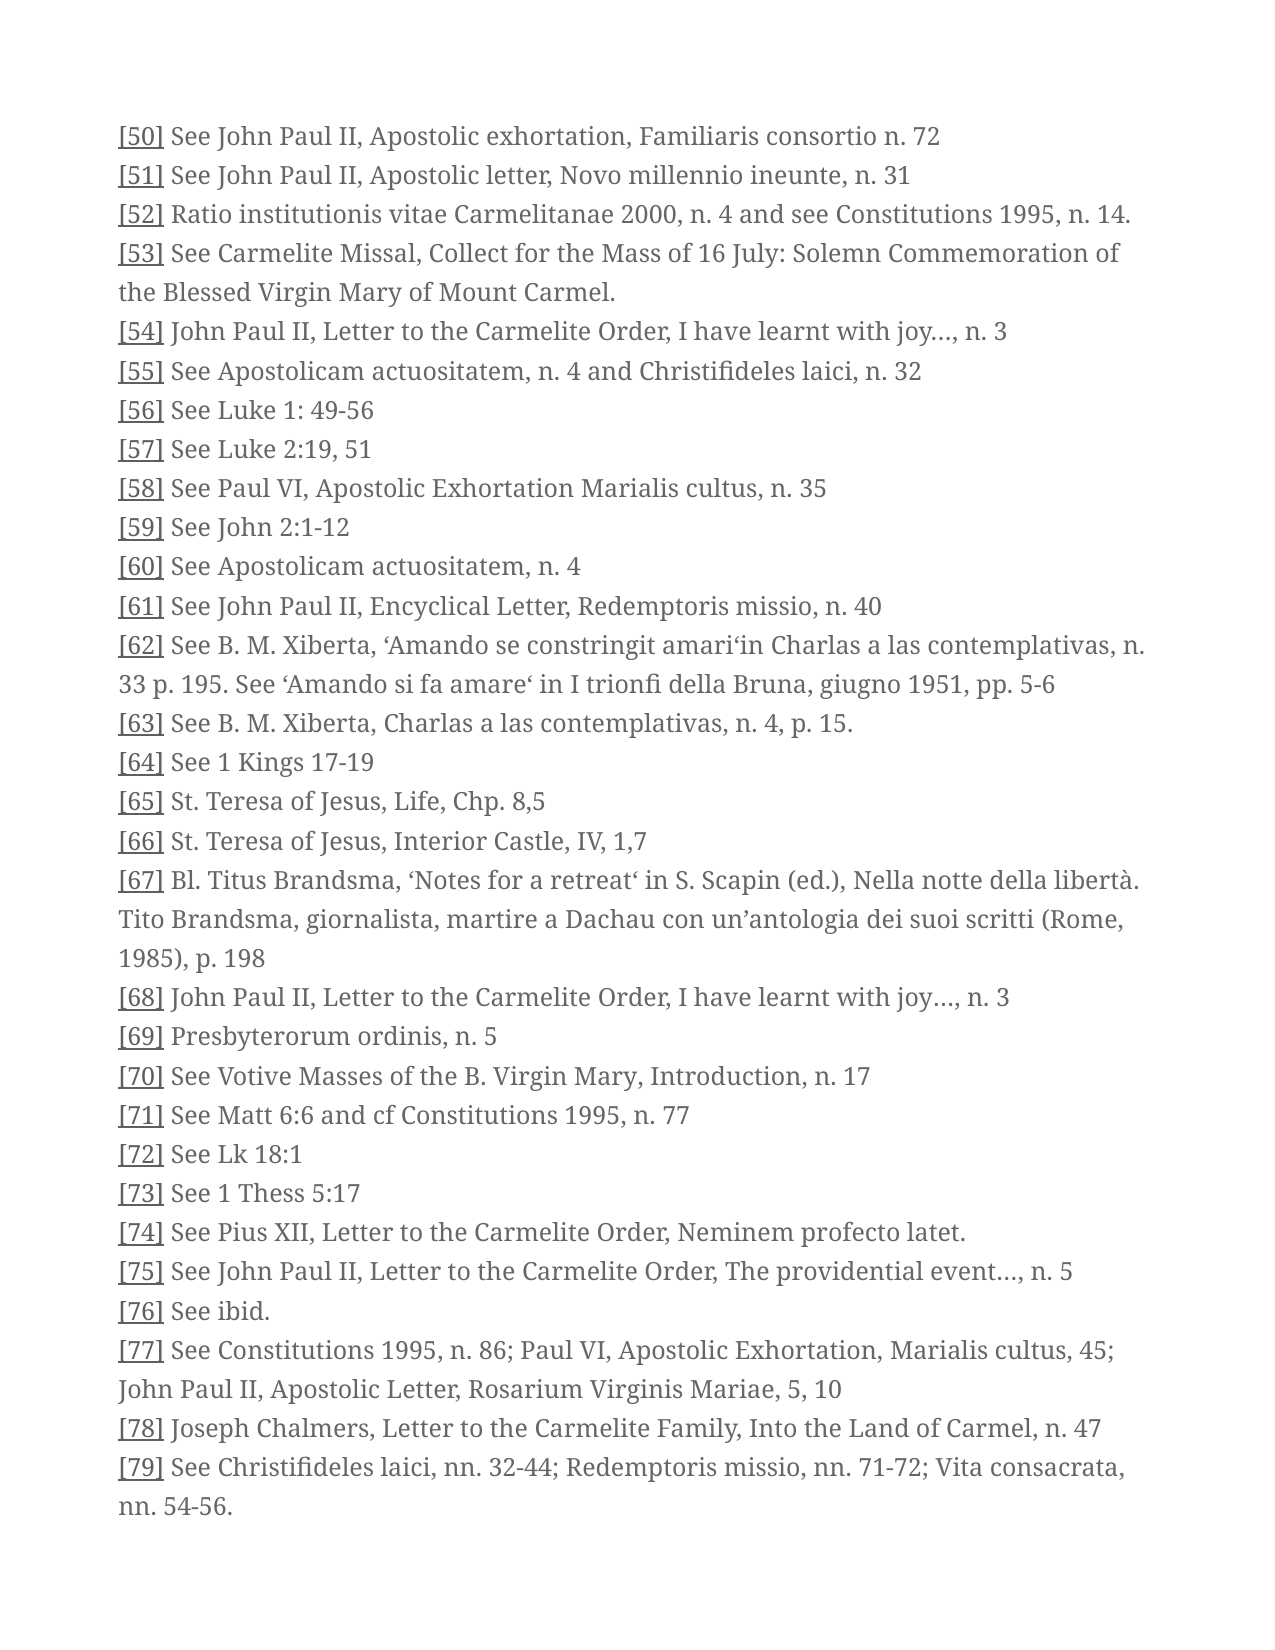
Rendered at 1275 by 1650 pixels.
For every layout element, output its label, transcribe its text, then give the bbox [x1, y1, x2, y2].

text [78] Joseph Chalmers, Letter to the Carmelite Family, Into the Land of Carmel, n. 47 [118, 1411, 1157, 1445]
text [62] See B. M. Xiberta, ‘Amando se constringit amari‘in Charlas a las contemplativas, n. 33 p. 195. See ‘Amando si fa amare‘ in I trionfi della Bruna, giugno 1951, pp. 5-6 [118, 627, 1157, 701]
text [71] See Matt 6:6 and cf Constitutions 1995, n. 77 [118, 1097, 1157, 1131]
text [64] See 1 Kings 17-19 [118, 745, 1157, 779]
text [55] See Apostolicam actuositatem, n. 4 and Christifideles laici, n. 32 [118, 353, 1157, 387]
text [57] See Luke 2:19, 51 [118, 431, 1157, 466]
text [79] See Christifideles laici, nn. 32-44; Redemptoris missio, nn. 71-72; Vita consacrata, nn. 54-56. [118, 1450, 1157, 1523]
text [74] See Pius XII, Letter to the Carmelite Order, Neminem profecto latet. [118, 1215, 1157, 1249]
text [63] See B. M. Xiberta, Charlas a las contemplativas, n. 4, p. 15. [118, 706, 1157, 740]
text [54] John Paul II, Letter to the Carmelite Order, I have learnt with joy…, n. 3 [118, 314, 1157, 348]
text [73] See 1 Thess 5:17 [118, 1176, 1157, 1210]
text [77] See Constitutions 1995, n. 86; Paul VI, Apostolic Exhortation, Marialis cultus, 45; John Paul II, Apostolic Letter, Rosarium Virginis Mariae, 5, 10 [118, 1332, 1157, 1406]
text [52] Ratio institutionis vitae Carmelitanae 2000, n. 4 and see Constitutions 1995, n. 14. [118, 196, 1157, 231]
text [51] See John Paul II, Apostolic letter, Novo millennio ineunte, n. 31 [118, 157, 1157, 191]
text [59] See John 2:1-12 [118, 510, 1157, 544]
text [50] See John Paul II, Apostolic exhortation, Familiaris consortio n. 72 [118, 118, 1157, 152]
text [60] See Apostolicam actuositatem, n. 4 [118, 549, 1157, 583]
text [76] See ibid. [118, 1293, 1157, 1327]
text [67] Bl. Titus Brandsma, ‘Notes for a retreat‘ in S. Scapin (ed.), Nella notte della libertà. Tito Brandsma, giornalista, martire a Dachau con un’antologia dei suoi scritti (Rome, 1985), p. 198 [118, 862, 1157, 975]
text [69] Presbyterorum ordinis, n. 5 [118, 1019, 1157, 1053]
text [58] See Paul VI, Apostolic Exhortation Marialis cultus, n. 35 [118, 471, 1157, 505]
text [72] See Lk 18:1 [118, 1136, 1157, 1171]
text [56] See Luke 1: 49-56 [118, 392, 1157, 426]
text [61] See John Paul II, Encyclical Letter, Redemptoris missio, n. 40 [118, 588, 1157, 622]
text [65] St. Teresa of Jesus, Life, Chp. 8,5 [118, 784, 1157, 818]
text [68] John Paul II, Letter to the Carmelite Order, I have learnt with joy…, n. 3 [118, 980, 1157, 1014]
text [53] See Carmelite Missal, Collect for the Mass of 16 July: Solemn Commemoration of the Blessed Virgin Mary of Mount Carmel. [118, 236, 1157, 309]
text [75] See John Paul II, Letter to the Carmelite Order, The providential event…, n. 5 [118, 1254, 1157, 1288]
text [70] See Votive Masses of the B. Virgin Mary, Introduction, n. 17 [118, 1058, 1157, 1092]
text [66] St. Teresa of Jesus, Interior Castle, IV, 1,7 [118, 823, 1157, 857]
